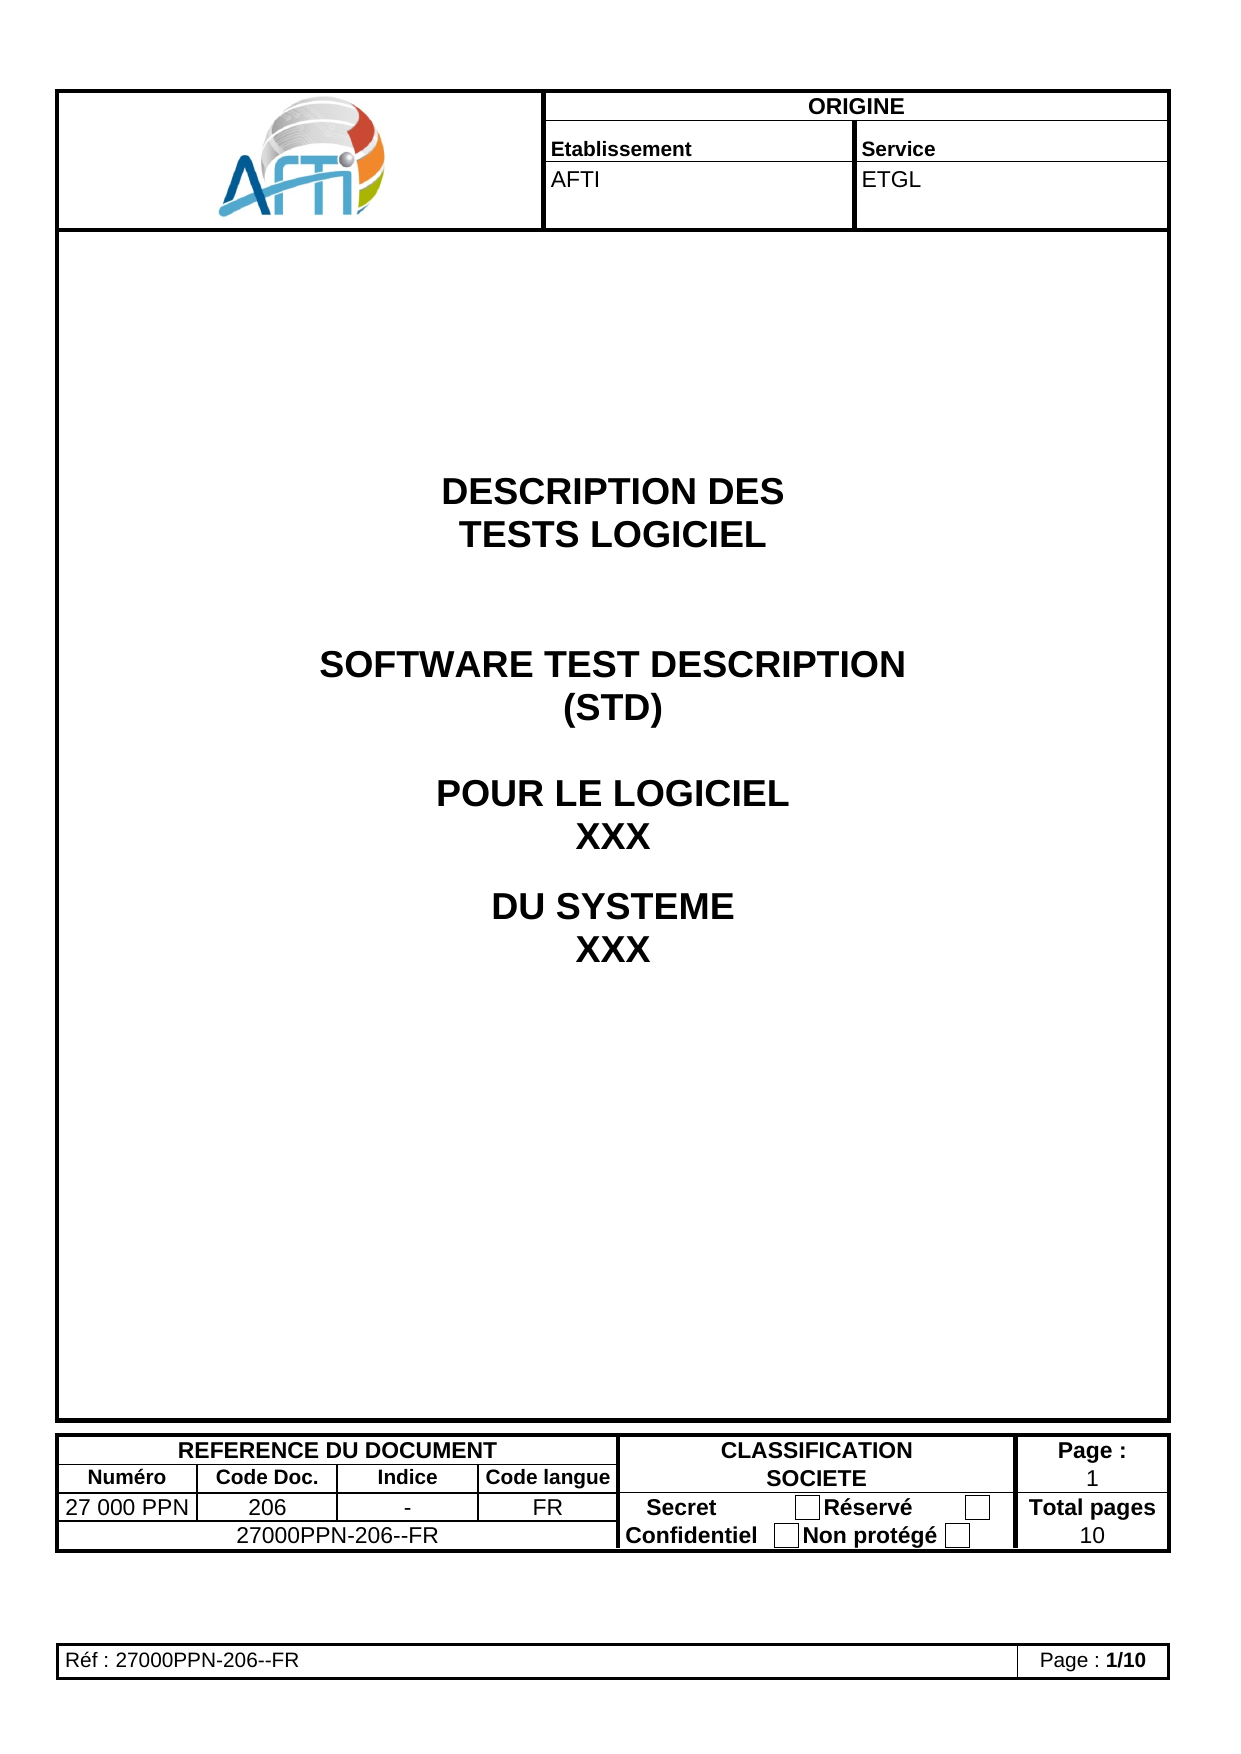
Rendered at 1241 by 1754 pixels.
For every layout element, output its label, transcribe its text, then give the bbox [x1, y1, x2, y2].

table_header [59, 93, 541, 228]
table_cell Etablissement [546, 121, 852, 161]
table_cell Code langue [479, 1465, 616, 1492]
table_header CLASSIFICATION [620, 1437, 1013, 1464]
table_cell ETGL [857, 162, 1167, 228]
table_header ORIGINE [546, 93, 1167, 120]
table_cell Service [857, 121, 1167, 161]
table_header Page : [1018, 1437, 1167, 1464]
table_cell DESCRIPTION DES TESTS LOGICIEL SOFTWARE TEST DESCRIPTION (STD) POUR LE LOGICIEL XXX DU SYSTEME XXX [59, 232, 1167, 1418]
table_cell FR [479, 1494, 616, 1520]
table_cell - [338, 1494, 477, 1520]
table_cell Code Doc. [198, 1465, 336, 1492]
table_cell 10 [1018, 1520, 1167, 1548]
table_cell 27 000 PPN [59, 1494, 196, 1520]
picture [213, 93, 387, 221]
table_cell SOCIETE [620, 1464, 1013, 1492]
table_cell 27000PPN-206--FR [59, 1522, 616, 1548]
table_cell 1 [1018, 1464, 1167, 1492]
table_cell Total pages [1018, 1493, 1167, 1520]
table_cell Secret Réservé [620, 1493, 1013, 1520]
table_cell Indice [338, 1465, 477, 1492]
table_cell AFTI [546, 162, 852, 228]
table_cell Numéro [59, 1465, 196, 1492]
table_header REFERENCE DU DOCUMENT [59, 1437, 616, 1464]
table_cell Confidentiel Non protégé [620, 1520, 1013, 1548]
table_cell 206 [198, 1494, 336, 1520]
